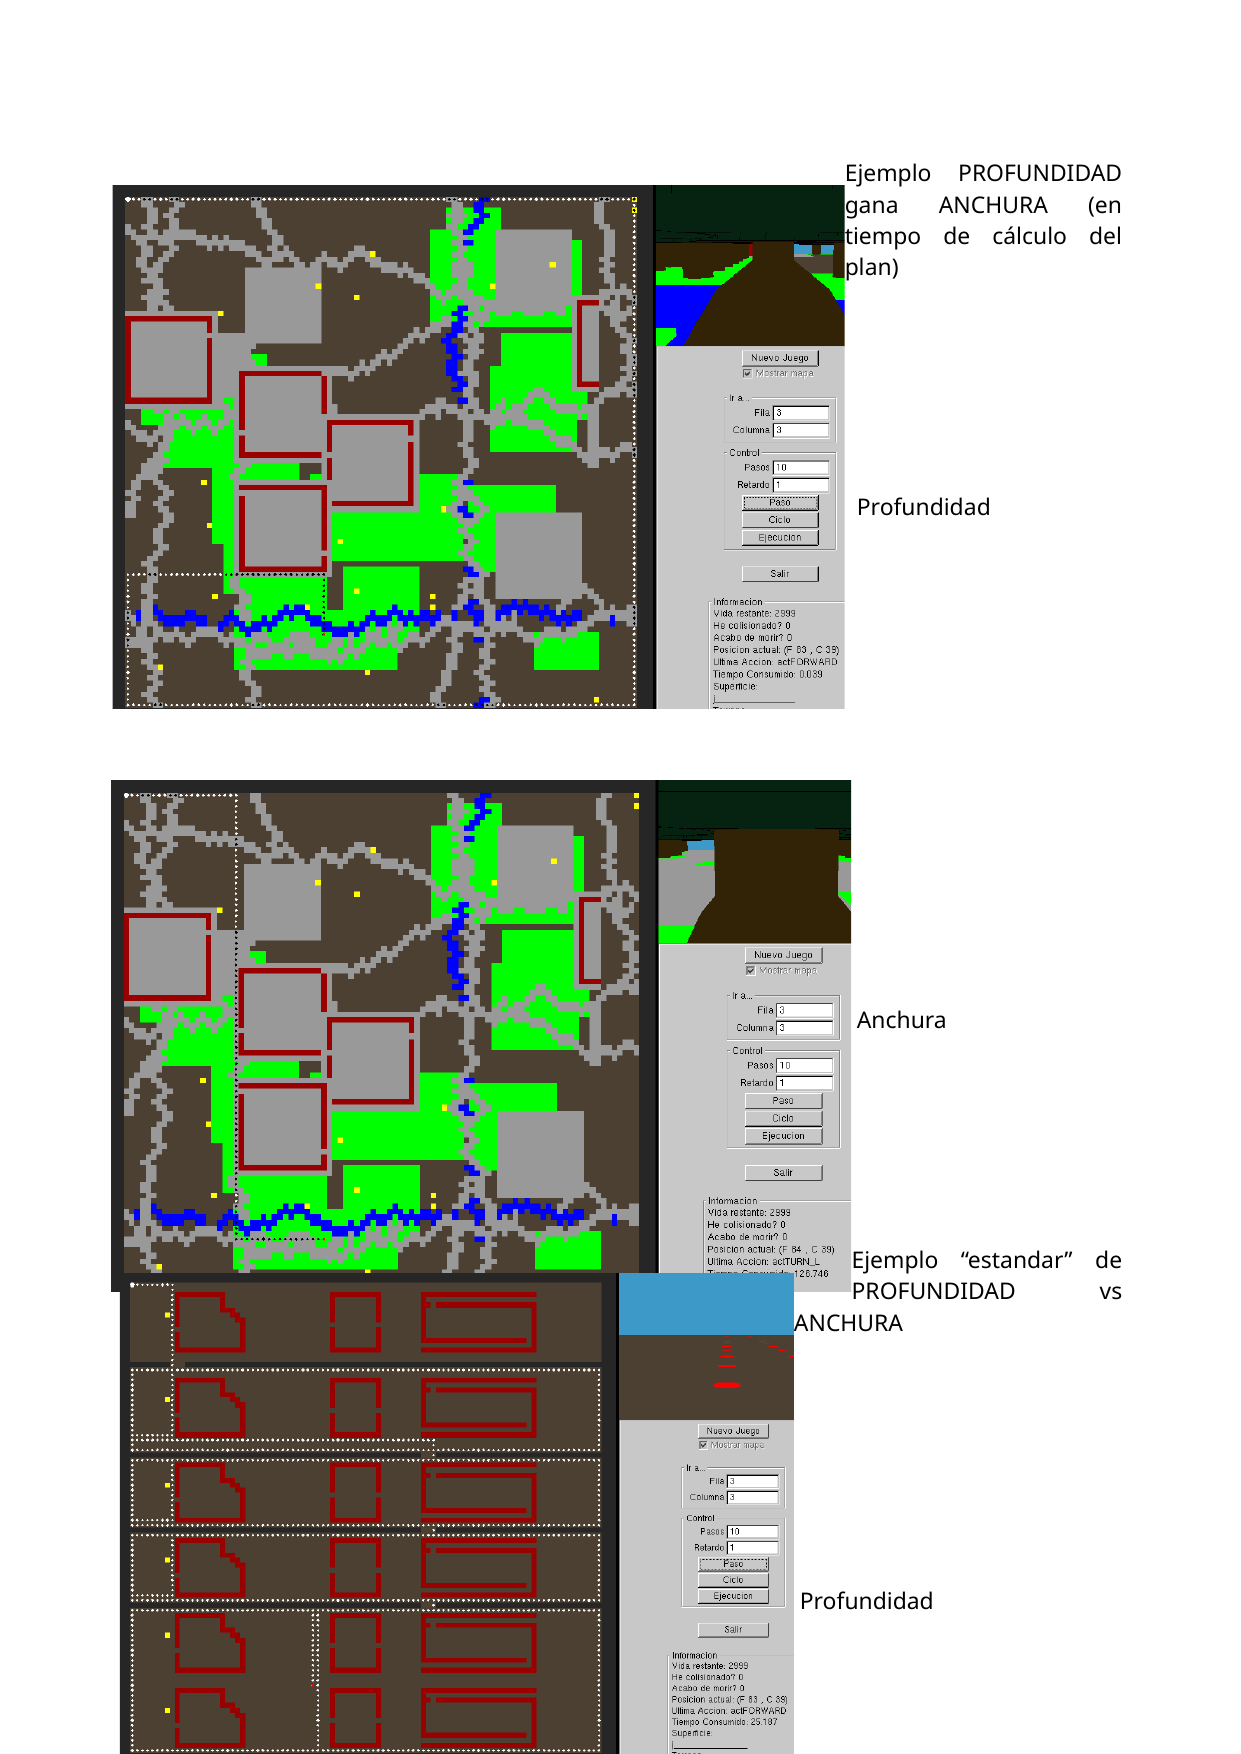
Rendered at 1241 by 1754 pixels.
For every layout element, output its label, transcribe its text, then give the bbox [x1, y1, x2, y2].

text Profundidad [794, 1585, 1122, 1616]
text Anchura [852, 1004, 1122, 1036]
text Profundidad [845, 491, 1122, 522]
text Ejemplo “estandar” de PROFUNDIDAD vs ANCHURA [794, 1244, 1122, 1338]
text Ejemplo PROFUNDIDAD gana ANCHURA (en tiempo de cálculo del plan) [118, 157, 1122, 282]
picture [111, 780, 852, 1754]
picture [112, 185, 845, 709]
